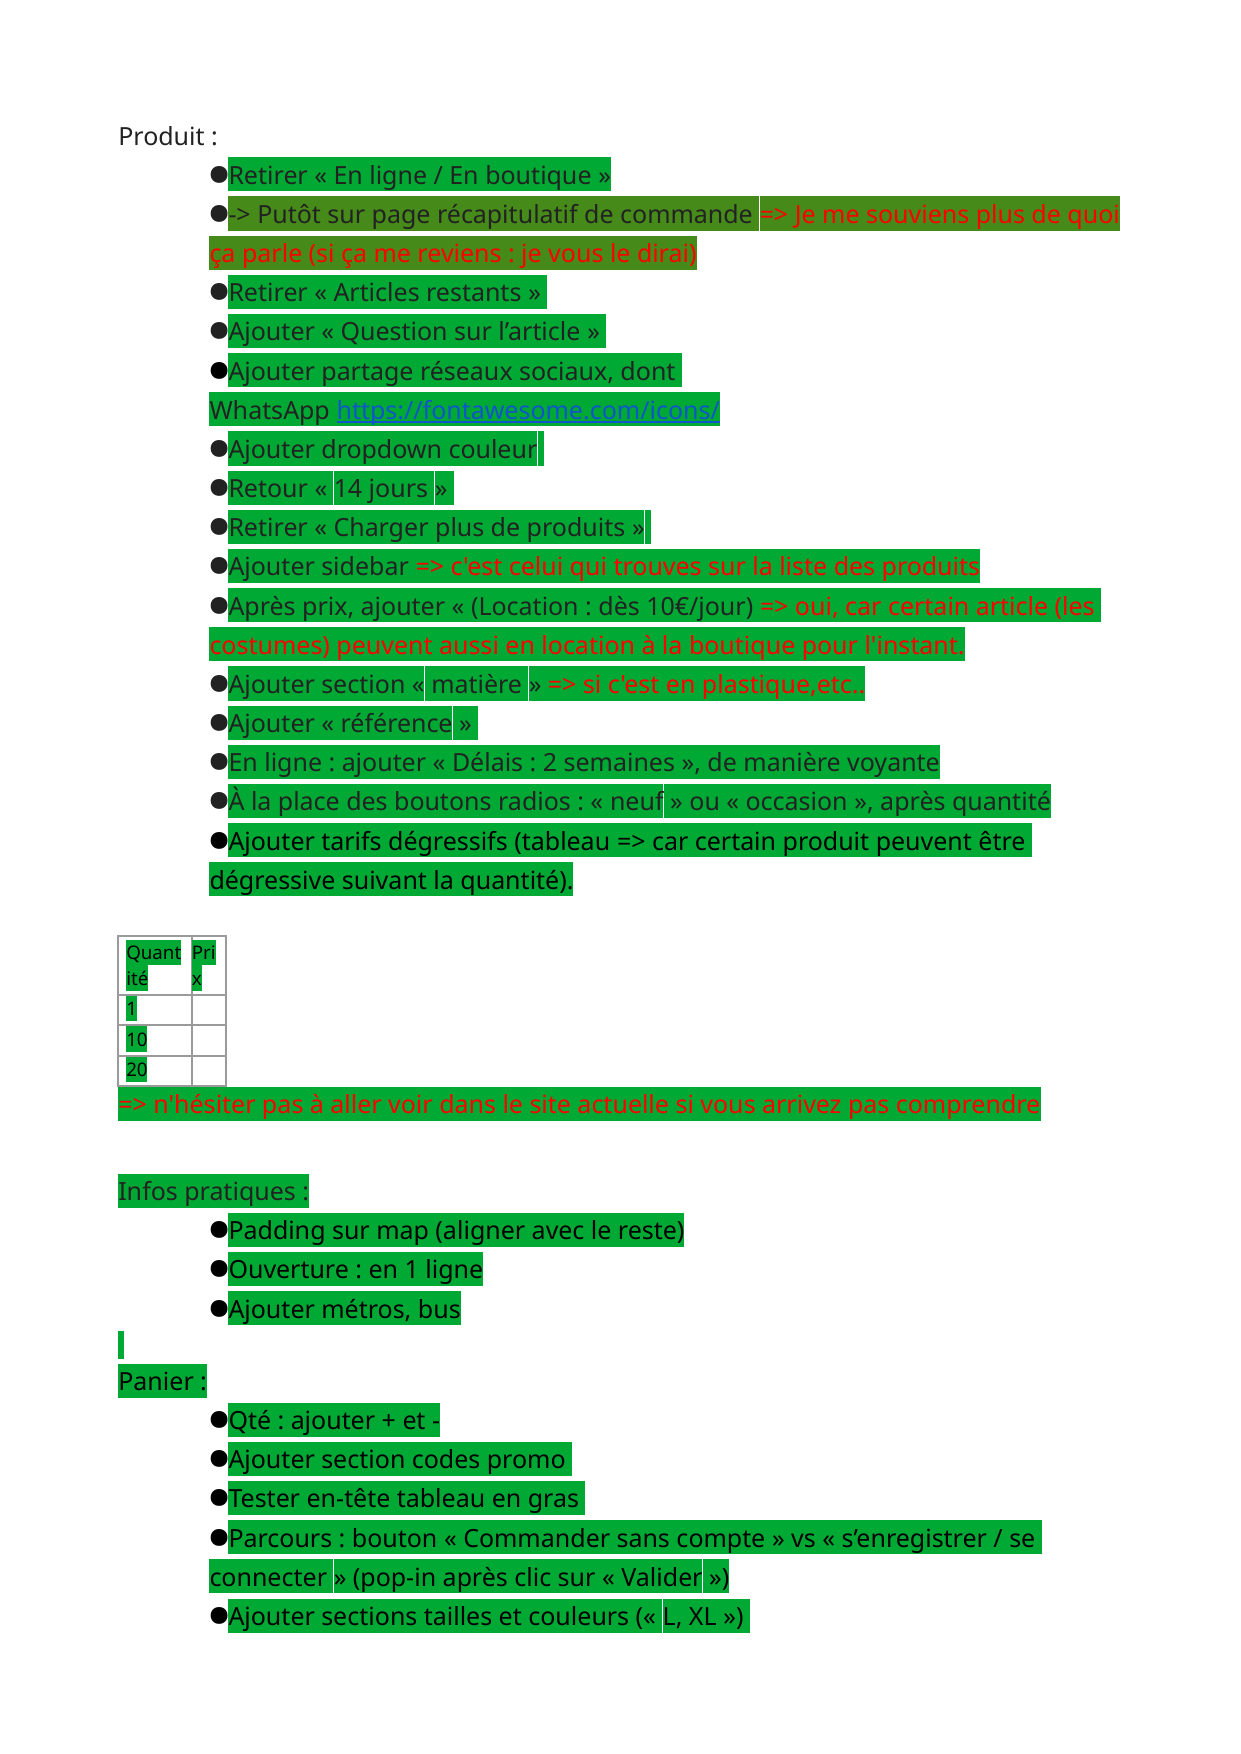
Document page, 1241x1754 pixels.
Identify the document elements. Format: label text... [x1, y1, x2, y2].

text Infos pratiques : [118, 1174, 1122, 1208]
list Parcours : bouton « Commander sans compte » vs « s’enregistrer / se connecter » (pop-in après clic sur « Valider ») [136, 1520, 1122, 1593]
list Padding sur map (aligner avec le reste) [136, 1213, 1122, 1247]
list À la place des boutons radios : « neuf » ou « occasion », après quantité [136, 784, 1122, 818]
list Retirer « Articles restants » [136, 275, 1122, 309]
table_cell 10 [119, 1026, 191, 1054]
table_cell 20 [119, 1057, 191, 1085]
list Ajouter partage réseaux sociaux, dont WhatsApp https://fontawesome.com/icons/ [136, 353, 1122, 426]
list -> Putôt sur page récapitulatif de commande => Je me souviens plus de quoi ça parle (si ça me reviens : je vous le dirai) [136, 196, 1122, 270]
list Ajouter section « matière » => si c'est en plastique,etc.. [136, 666, 1122, 701]
list Ajouter « référence » [136, 706, 1122, 740]
list Retirer « En ligne / En boutique » [136, 157, 1122, 191]
table_cell 1 [119, 996, 191, 1024]
table_header Quantité [119, 937, 191, 993]
list Ajouter tarifs dégressifs (tableau => car certain produit peuvent être dégressive suivant la quantité). [136, 823, 1122, 896]
list Ajouter sidebar => c'est celui qui trouves sur la liste des produits [136, 549, 1122, 583]
list Ouverture : en 1 ligne [136, 1252, 1122, 1286]
list En ligne : ajouter « Délais : 2 semaines », de manière voyante [136, 745, 1122, 779]
table_cell [193, 996, 225, 1024]
table_cell [193, 1026, 225, 1054]
list Ajouter section codes promo [136, 1442, 1122, 1476]
list Ajouter « Question sur l’article » [136, 314, 1122, 348]
list Après prix, ajouter « (Location : dès 10€/jour) => oui, car certain article (les costumes) peuvent aussi en location à la boutique pour l'instant. [136, 588, 1122, 661]
list Qté : ajouter + et - [136, 1403, 1122, 1437]
table_header Prix [193, 937, 225, 993]
text Produit : [118, 118, 1122, 152]
list Retirer « Charger plus de produits » [136, 510, 1122, 544]
list Ajouter dropdown couleur [136, 431, 1122, 466]
table_cell [193, 1057, 225, 1085]
list Ajouter sections tailles et couleurs (« L, XL ») [136, 1598, 1122, 1633]
text => n'hésiter pas à aller voir dans le site actuelle si vous arrivez pas comprendre [118, 1087, 1122, 1121]
list Tester en-tête tableau en gras [136, 1481, 1122, 1515]
list Retour « 14 jours » [136, 471, 1122, 505]
list Ajouter métros, bus [136, 1291, 1122, 1325]
text Panier : [118, 1363, 1122, 1398]
